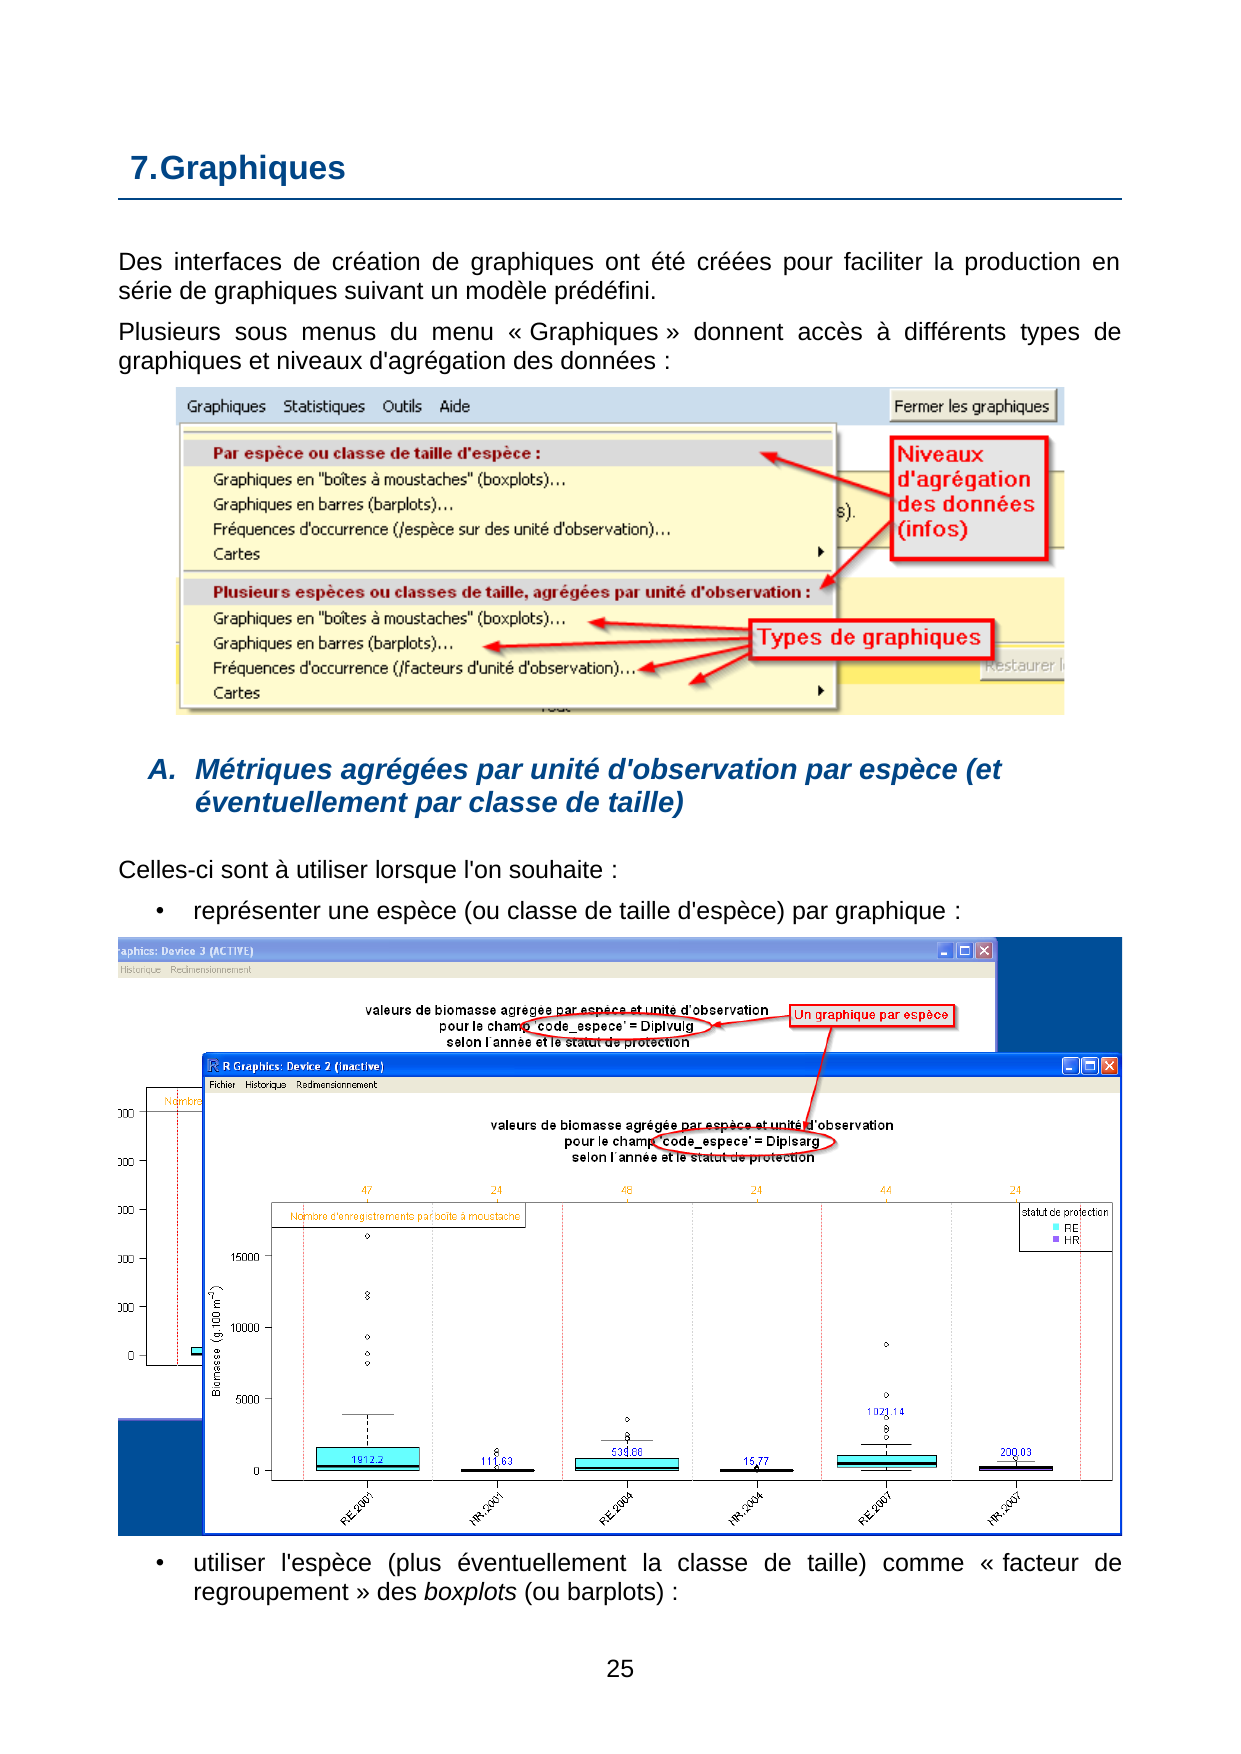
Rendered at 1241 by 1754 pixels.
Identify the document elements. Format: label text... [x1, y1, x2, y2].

picture [175, 387, 1065, 715]
subtitle Métriques agrégées par unité d'observation par espèce (et éventuellement par classe de taille) [148, 752, 1122, 819]
text Plusieurs sous menus du menu « Graphiques » donnent accès à différents types de graphiques et niveaux d'agrégation des données : [118, 317, 1122, 375]
list représenter une espèce (ou classe de taille d'espèce) par graphique : [156, 896, 1122, 925]
subtitle Graphiques [118, 136, 1122, 198]
list utiliser l'espèce (plus éventuellement la classe de taille) comme « facteur de regroupement » des boxplots (ou barplots) : [156, 1548, 1122, 1606]
text Celles-ci sont à utiliser lorsque l'on souhaite : [118, 855, 1122, 884]
picture [118, 937, 1123, 1536]
text Des interfaces de création de graphiques ont été créées pour faciliter la production en série de graphiques suivant un modèle prédéfini. [118, 247, 1122, 305]
